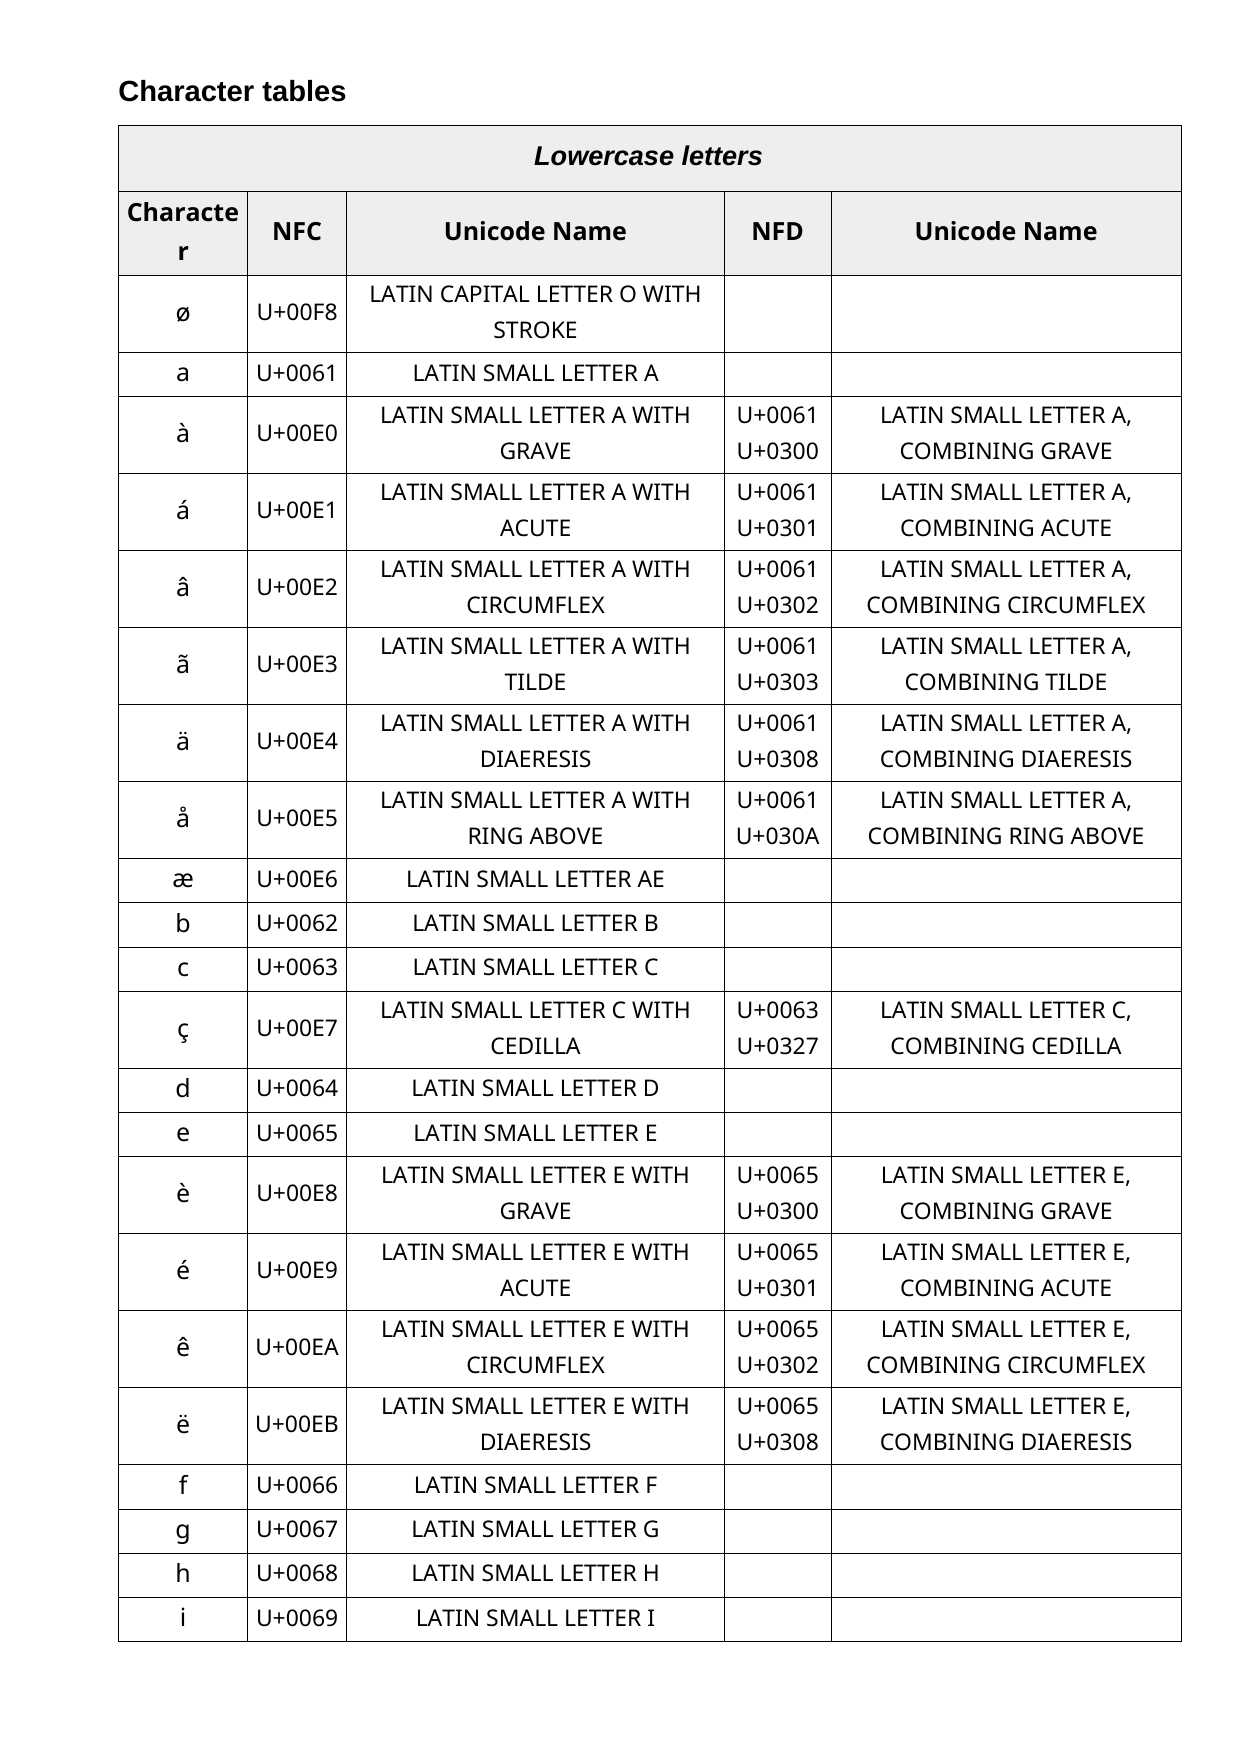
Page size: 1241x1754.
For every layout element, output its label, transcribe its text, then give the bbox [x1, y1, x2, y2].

table_cell U+0066 [248, 1465, 346, 1508]
table_cell [725, 1554, 831, 1597]
table_cell LATIN SMALL LETTER C, COMBINING CEDILLA [832, 992, 1181, 1068]
table_cell [725, 1113, 831, 1156]
table_cell LATIN SMALL LETTER F [347, 1465, 724, 1508]
table_cell U+0065 [248, 1113, 346, 1156]
table_cell U+00E5 [248, 782, 346, 858]
table_cell LATIN SMALL LETTER H [347, 1554, 724, 1597]
table_cell LATIN SMALL LETTER E WITH CIRCUMFLEX [347, 1311, 724, 1387]
table_cell U+0061 U+0308 [725, 705, 831, 781]
table_cell [725, 948, 831, 991]
table_cell æ [119, 859, 247, 902]
table_cell a [119, 353, 247, 396]
table_cell U+0061 U+0300 [725, 397, 831, 473]
table_cell [832, 1465, 1181, 1508]
table_cell ë [119, 1388, 247, 1464]
table_cell U+0065 U+0308 [725, 1388, 831, 1464]
table_cell U+0064 [248, 1069, 346, 1112]
table_cell U+00E9 [248, 1234, 346, 1310]
table_cell Unicode Name [832, 192, 1181, 275]
table_cell LATIN SMALL LETTER D [347, 1069, 724, 1112]
table_cell [832, 859, 1181, 902]
table_cell [725, 1069, 831, 1112]
table_cell LATIN SMALL LETTER I [347, 1598, 724, 1641]
table_cell [832, 353, 1181, 396]
table_cell [832, 1069, 1181, 1112]
table_cell â [119, 551, 247, 627]
table_cell U+0061 [248, 353, 346, 396]
table_cell U+00E0 [248, 397, 346, 473]
table_cell U+0065 U+0300 [725, 1157, 831, 1233]
table_cell ê [119, 1311, 247, 1387]
table_cell LATIN SMALL LETTER E, COMBINING DIAERESIS [832, 1388, 1181, 1464]
table_cell LATIN SMALL LETTER E WITH GRAVE [347, 1157, 724, 1233]
table_cell U+00E1 [248, 474, 346, 550]
table_cell U+0069 [248, 1598, 346, 1641]
table_cell ç [119, 992, 247, 1068]
table_cell LATIN SMALL LETTER E, COMBINING GRAVE [832, 1157, 1181, 1233]
table_cell U+0061 U+0301 [725, 474, 831, 550]
table_cell c [119, 948, 247, 991]
table_cell d [119, 1069, 247, 1112]
table_cell ä [119, 705, 247, 781]
table_cell [832, 1510, 1181, 1553]
table_cell LATIN SMALL LETTER A, COMBINING DIAERESIS [832, 705, 1181, 781]
table_cell U+0063 [248, 948, 346, 991]
table_cell [832, 1113, 1181, 1156]
table_cell f [119, 1465, 247, 1508]
table_cell U+00E6 [248, 859, 346, 902]
table_cell U+0061 U+030A [725, 782, 831, 858]
table_cell á [119, 474, 247, 550]
table_cell [832, 1554, 1181, 1597]
table_cell LATIN SMALL LETTER A WITH GRAVE [347, 397, 724, 473]
table_cell b [119, 903, 247, 947]
table_cell U+00EB [248, 1388, 346, 1464]
table_cell U+00EA [248, 1311, 346, 1387]
table_cell [725, 1510, 831, 1553]
table_cell LATIN SMALL LETTER A [347, 353, 724, 396]
table_cell LATIN SMALL LETTER C WITH CEDILLA [347, 992, 724, 1068]
table_cell NFC [248, 192, 346, 275]
table_cell U+0065 U+0302 [725, 1311, 831, 1387]
table_cell [725, 353, 831, 396]
table_cell ø [119, 276, 247, 352]
table_cell U+0061 U+0302 [725, 551, 831, 627]
table_cell U+00E4 [248, 705, 346, 781]
table_cell i [119, 1598, 247, 1641]
subtitle Character tables [118, 74, 1181, 107]
table_cell U+00E8 [248, 1157, 346, 1233]
table_cell LATIN SMALL LETTER A, COMBINING ACUTE [832, 474, 1181, 550]
table_cell [832, 1598, 1181, 1641]
table_cell U+0067 [248, 1510, 346, 1553]
table_cell à [119, 397, 247, 473]
table_cell U+00E3 [248, 628, 346, 704]
table_cell å [119, 782, 247, 858]
table_cell Character [119, 192, 247, 275]
table_cell g [119, 1510, 247, 1553]
table_cell LATIN SMALL LETTER G [347, 1510, 724, 1553]
table_cell LATIN SMALL LETTER E WITH DIAERESIS [347, 1388, 724, 1464]
table_cell LATIN SMALL LETTER A WITH TILDE [347, 628, 724, 704]
table_cell U+0063 U+0327 [725, 992, 831, 1068]
table_cell U+0061 U+0303 [725, 628, 831, 704]
table_cell LATIN SMALL LETTER A WITH RING ABOVE [347, 782, 724, 858]
table_cell [725, 276, 831, 352]
table_cell h [119, 1554, 247, 1597]
table_cell [725, 859, 831, 902]
table_cell [725, 903, 831, 947]
table_cell [832, 903, 1181, 947]
table_cell LATIN SMALL LETTER A WITH DIAERESIS [347, 705, 724, 781]
table_cell LATIN SMALL LETTER E, COMBINING CIRCUMFLEX [832, 1311, 1181, 1387]
table_cell U+0065 U+0301 [725, 1234, 831, 1310]
table_cell U+00E2 [248, 551, 346, 627]
table_cell U+0062 [248, 903, 346, 947]
table_cell LATIN SMALL LETTER A, COMBINING TILDE [832, 628, 1181, 704]
table_header Lowercase letters [119, 126, 1181, 191]
table_cell LATIN SMALL LETTER A WITH ACUTE [347, 474, 724, 550]
table_cell LATIN SMALL LETTER E, COMBINING ACUTE [832, 1234, 1181, 1310]
table_cell [832, 276, 1181, 352]
table_cell LATIN SMALL LETTER B [347, 903, 724, 947]
table_cell e [119, 1113, 247, 1156]
table_cell LATIN SMALL LETTER AE [347, 859, 724, 902]
table_cell U+00F8 [248, 276, 346, 352]
table_cell U+00E7 [248, 992, 346, 1068]
table_cell LATIN CAPITAL LETTER O WITH STROKE [347, 276, 724, 352]
table_cell LATIN SMALL LETTER A, COMBINING GRAVE [832, 397, 1181, 473]
table_cell [725, 1598, 831, 1641]
table_cell è [119, 1157, 247, 1233]
table_cell NFD [725, 192, 831, 275]
table_cell LATIN SMALL LETTER C [347, 948, 724, 991]
table_cell Unicode Name [347, 192, 724, 275]
table_cell [725, 1465, 831, 1508]
table_cell [832, 948, 1181, 991]
table_cell LATIN SMALL LETTER E WITH ACUTE [347, 1234, 724, 1310]
table_cell U+0068 [248, 1554, 346, 1597]
table_cell LATIN SMALL LETTER E [347, 1113, 724, 1156]
table_cell LATIN SMALL LETTER A, COMBINING RING ABOVE [832, 782, 1181, 858]
table_cell LATIN SMALL LETTER A WITH CIRCUMFLEX [347, 551, 724, 627]
table_cell ã [119, 628, 247, 704]
table_cell é [119, 1234, 247, 1310]
table_cell LATIN SMALL LETTER A, COMBINING CIRCUMFLEX [832, 551, 1181, 627]
